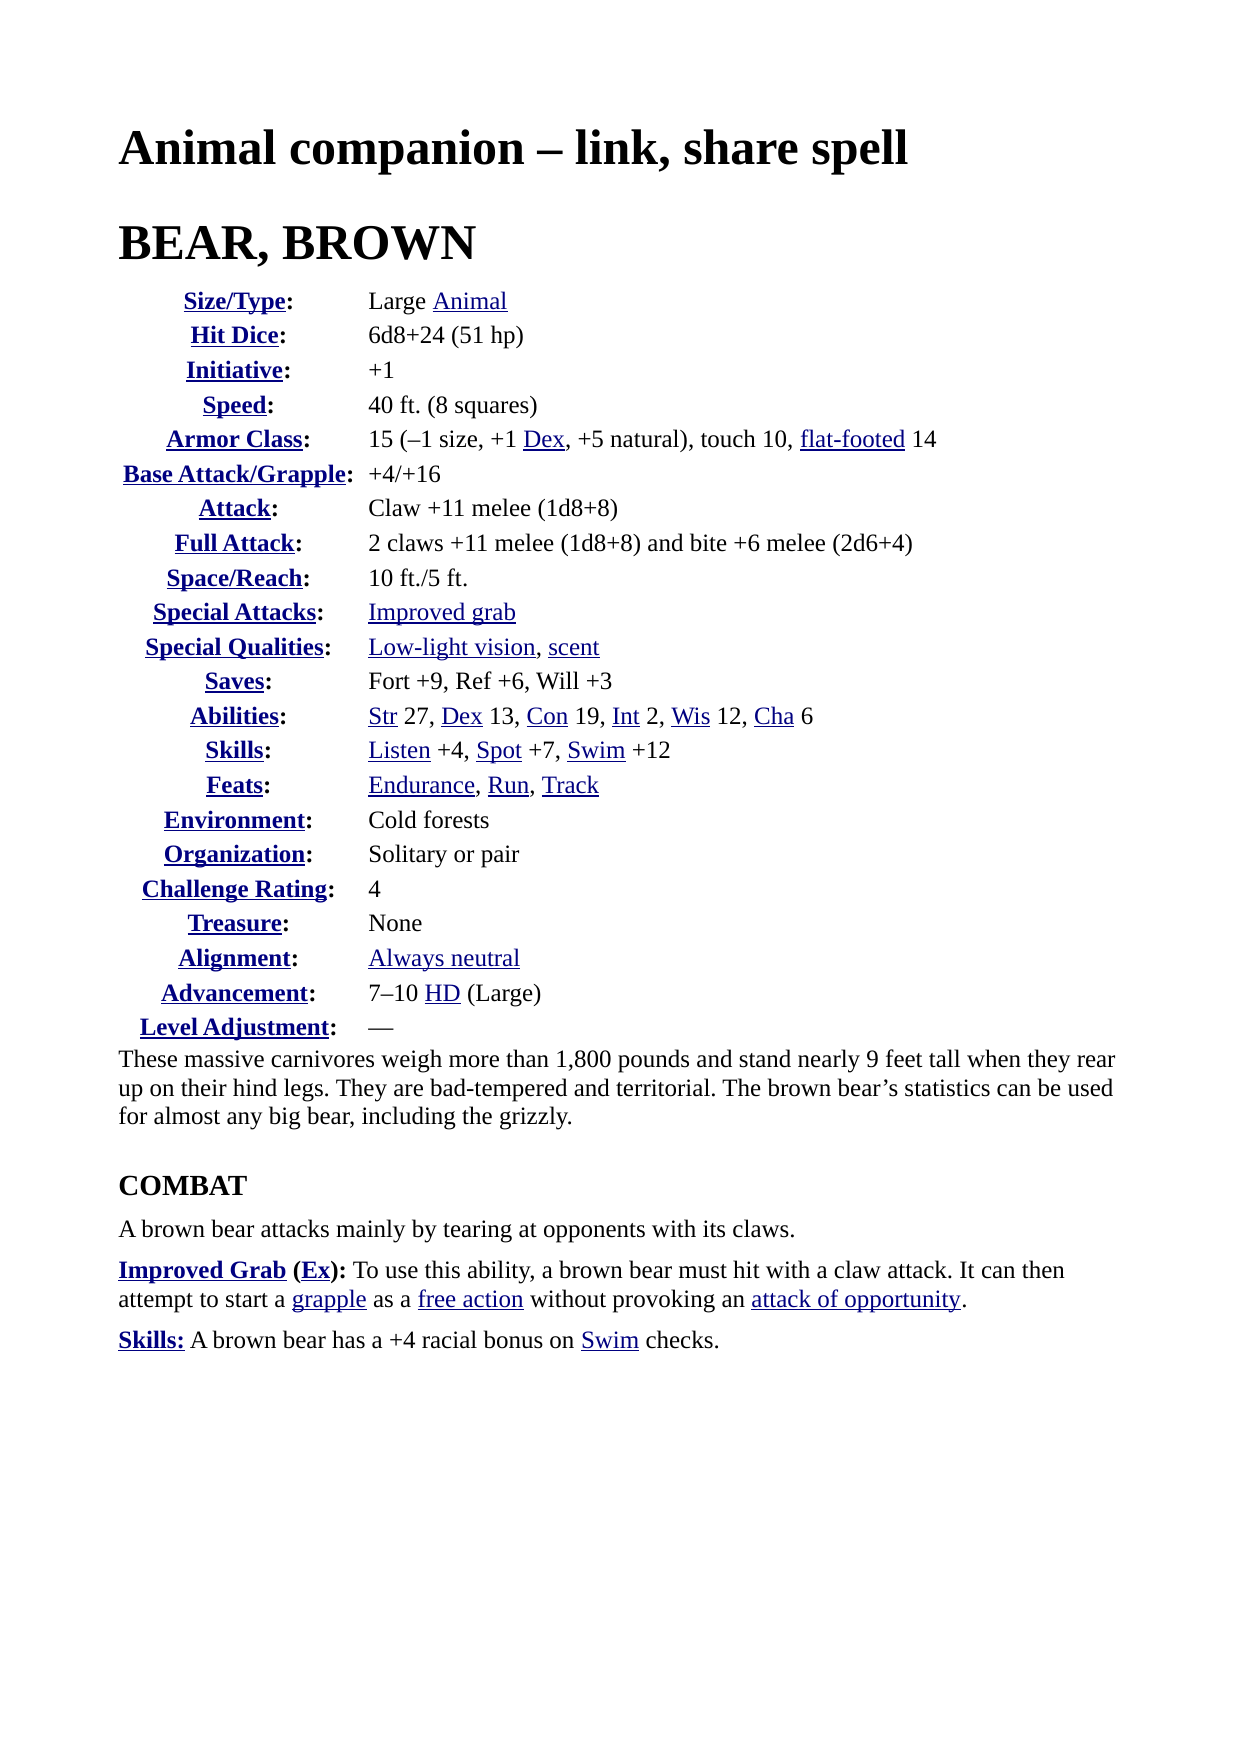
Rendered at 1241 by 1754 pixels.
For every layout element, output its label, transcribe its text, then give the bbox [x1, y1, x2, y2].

table_cell Claw +11 melee (1d8+8) [365, 491, 947, 525]
text Improved Grab (Ex): To use this ability, a brown bear must hit with a claw attack. It can then attempt to start a grapple as a free action without provoking an attack of opportunity. [118, 1255, 1122, 1312]
table_cell Listen +4, Spot +7, Swim +12 [365, 733, 947, 767]
table_cell 15 (–1 size, +1 Dex, +5 natural), touch 10, flat-footed 14 [365, 421, 947, 456]
subtitle Animal companion – link, share spell [118, 118, 1122, 176]
table_cell Abilities: [118, 698, 365, 733]
table_cell Space/Reach: [118, 560, 365, 594]
table_cell 6d8+24 (51 hp) [365, 318, 947, 352]
table_cell Improved grab [365, 594, 947, 629]
table_cell — [365, 1009, 947, 1044]
table_cell Str 27, Dex 13, Con 19, Int 2, Wis 12, Cha 6 [365, 698, 947, 733]
table_cell Base Attack/Grapple: [118, 456, 365, 491]
table_cell Treasure: [118, 906, 365, 940]
table_header Large Animal [365, 283, 947, 318]
table_cell Special Attacks: [118, 594, 365, 629]
table_cell Advancement: [118, 975, 365, 1009]
table_cell None [365, 906, 947, 940]
table_cell Low-light vision, scent [365, 629, 947, 663]
table_cell Feats: [118, 767, 365, 802]
table_cell Fort +9, Ref +6, Will +3 [365, 664, 947, 698]
table_cell Special Qualities: [118, 629, 365, 663]
subtitle COMBAT [118, 1168, 1122, 1201]
table_cell 2 claws +11 melee (1d8+8) and bite +6 melee (2d6+4) [365, 525, 947, 560]
table_cell 10 ft./5 ft. [365, 560, 947, 594]
subtitle BEAR, BROWN [118, 213, 1122, 271]
table_cell Full Attack: [118, 525, 365, 560]
table_header Size/Type: [118, 283, 365, 318]
table_cell 7–10 HD (Large) [365, 975, 947, 1009]
table_cell Alignment: [118, 940, 365, 975]
table_cell 40 ft. (8 squares) [365, 387, 947, 421]
table_cell +4/+16 [365, 456, 947, 491]
table_cell Cold forests [365, 802, 947, 836]
table_cell Solitary or pair [365, 836, 947, 871]
text A brown bear attacks mainly by tearing at opponents with its claws. [118, 1214, 1122, 1242]
table_cell Hit Dice: [118, 318, 365, 352]
text Skills: A brown bear has a +4 racial bonus on Swim checks. [118, 1325, 1122, 1354]
table_cell Always neutral [365, 940, 947, 975]
table_cell Saves: [118, 664, 365, 698]
table_cell Skills: [118, 733, 365, 767]
table_cell Armor Class: [118, 421, 365, 456]
table_cell +1 [365, 352, 947, 387]
table_cell Environment: [118, 802, 365, 836]
table_cell Initiative: [118, 352, 365, 387]
table_cell Endurance, Run, Track [365, 767, 947, 802]
table_cell Level Adjustment: [118, 1009, 365, 1044]
table_cell Attack: [118, 491, 365, 525]
table_cell Challenge Rating: [118, 871, 365, 906]
text These massive carnivores weigh more than 1,800 pounds and stand nearly 9 feet tall when they rear up on their hind legs. They are bad-tempered and territorial. The brown bear’s statistics can be used for almost any big bear, including the grizzly. [118, 1044, 1122, 1130]
table_cell 4 [365, 871, 947, 906]
table_cell Speed: [118, 387, 365, 421]
table_cell Organization: [118, 836, 365, 871]
